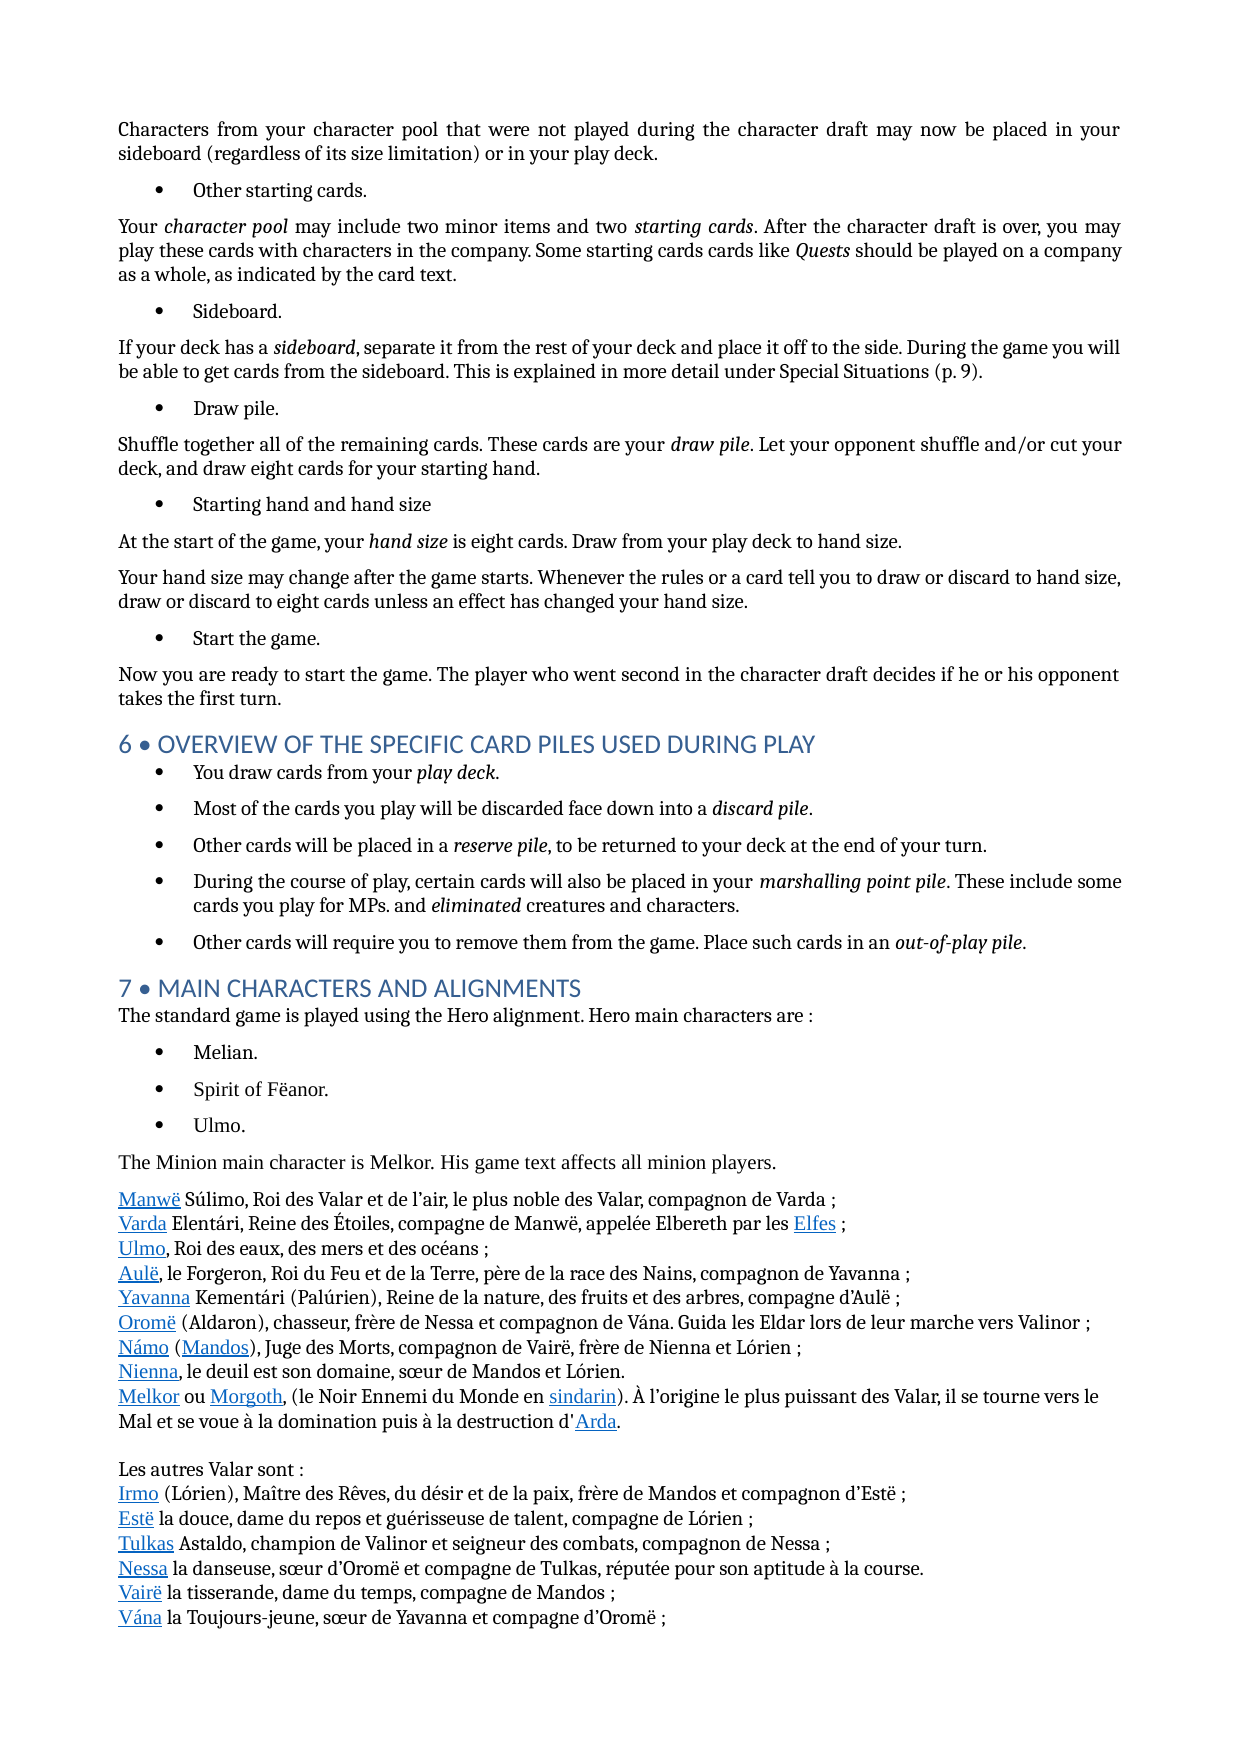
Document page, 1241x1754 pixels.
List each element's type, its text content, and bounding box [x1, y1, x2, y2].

text Your character pool may include two minor items and two starting cards. After the character draft is over, you may play these cards with characters in the company. Some starting cards cards like Quests should be played on a company as a whole, as indicated by the card text. [118, 215, 1122, 287]
text Irmo (Lórien), Maître des Rêves, du désir et de la paix, frère de Mandos et compagnon d’Estë ; [118, 1481, 1122, 1506]
list Start the game. [156, 626, 1122, 650]
list Most of the cards you play will be discarded face down into a discard pile. [156, 797, 1122, 821]
text Yavanna Kementári (Palúrien), Reine de la nature, des fruits et des arbres, compagne d’Aulë ; [118, 1285, 1122, 1310]
text Nienna, le deuil est son domaine, sœur de Mandos et Lórien. [118, 1359, 1122, 1384]
subtitle 6 • OVERVIEW OF THE SPECIFIC CARD PILES USED DURING PLAY [118, 727, 1122, 761]
text The Minion main character is Melkor. His game text affects all minion players. [118, 1150, 1122, 1174]
list Spirit of Fëanor. [156, 1077, 1122, 1101]
text Your hand size may change after the game starts. Whenever the rules or a card tell you to draw or discard to hand size, draw or discard to eight cards unless an effect has changed your hand size. [118, 566, 1122, 614]
text If your deck has a sideboard, separate it from the rest of your deck and place it off to the side. During the game you will be able to get cards from the sideboard. This is explained in more detail under Special Situations (p. 9). [118, 336, 1122, 384]
text Melkor ou Morgoth, (le Noir Ennemi du Monde en sindarin). À l’origine le plus puissant des Valar, il se tourne vers le Mal et se voue à la domination puis à la destruction d'Arda. [118, 1384, 1122, 1433]
text Now you are ready to start the game. The player who went second in the character draft decides if he or his opponent takes the first turn. [118, 663, 1122, 711]
list Draw pile. [156, 396, 1122, 420]
text Oromë (Aldaron), chasseur, frère de Nessa et compagnon de Vána. Guida les Eldar lors de leur marche vers Valinor ; [118, 1310, 1122, 1335]
list Other cards will require you to remove them from the game. Place such cards in an out-of-play pile. [156, 930, 1122, 954]
text Vairë la tisserande, dame du temps, compagne de Mandos ; [118, 1580, 1122, 1605]
text Shuffle together all of the remaining cards. These cards are your draw pile. Let your opponent shuffle and/or cut your deck, and draw eight cards for your starting hand. [118, 433, 1122, 481]
list Sideboard. [156, 299, 1122, 323]
text Námo (Mandos), Juge des Morts, compagnon de Vairë, frère de Nienna et Lórien ; [118, 1335, 1122, 1359]
text Les autres Valar sont : [118, 1457, 1122, 1481]
list Other cards will be placed in a reserve pile, to be returned to your deck at the end of your turn. [156, 833, 1122, 857]
text Aulë, le Forgeron, Roi du Feu et de la Terre, père de la race des Nains, compagnon de Yavanna ; [118, 1261, 1122, 1285]
text At the start of the game, your hand size is eight cards. Draw from your play deck to hand size. [118, 529, 1122, 553]
list Ulmo. [156, 1113, 1122, 1137]
list During the course of play, certain cards will also be placed in your marshalling point pile. These include some cards you play for MPs. and eliminated creatures and characters. [156, 870, 1122, 918]
list Starting hand and hand size [156, 493, 1122, 517]
text The standard game is played using the Hero alignment. Hero main characters are : [118, 1004, 1122, 1028]
text Characters from your character pool that were not played during the character draft may now be placed in your sideboard (regardless of its size limitation) or in your play deck. [118, 118, 1122, 166]
text Ulmo, Roi des eaux, des mers et des océans ; [118, 1236, 1122, 1261]
text Manwë Súlimo, Roi des Valar et de l’air, le plus noble des Valar, compagnon de Varda ; [118, 1187, 1122, 1211]
list Other starting cards. [156, 178, 1122, 202]
subtitle 7 • MAIN CHARACTERS AND ALIGNMENTS [118, 971, 1122, 1004]
list Melian. [156, 1040, 1122, 1064]
text Tulkas Astaldo, champion de Valinor et seigneur des combats, compagnon de Nessa ; [118, 1531, 1122, 1555]
text Nessa la danseuse, sœur d’Oromë et compagne de Tulkas, réputée pour son aptitude à la course. [118, 1555, 1122, 1580]
list You draw cards from your play deck. [156, 761, 1122, 784]
text Estë la douce, dame du repos et guérisseuse de talent, compagne de Lórien ; [118, 1506, 1122, 1531]
text Varda Elentári, Reine des Étoiles, compagne de Manwë, appelée Elbereth par les Elfes ; [118, 1211, 1122, 1236]
text Vána la Toujours-jeune, sœur de Yavanna et compagne d’Oromë ; [118, 1605, 1122, 1629]
